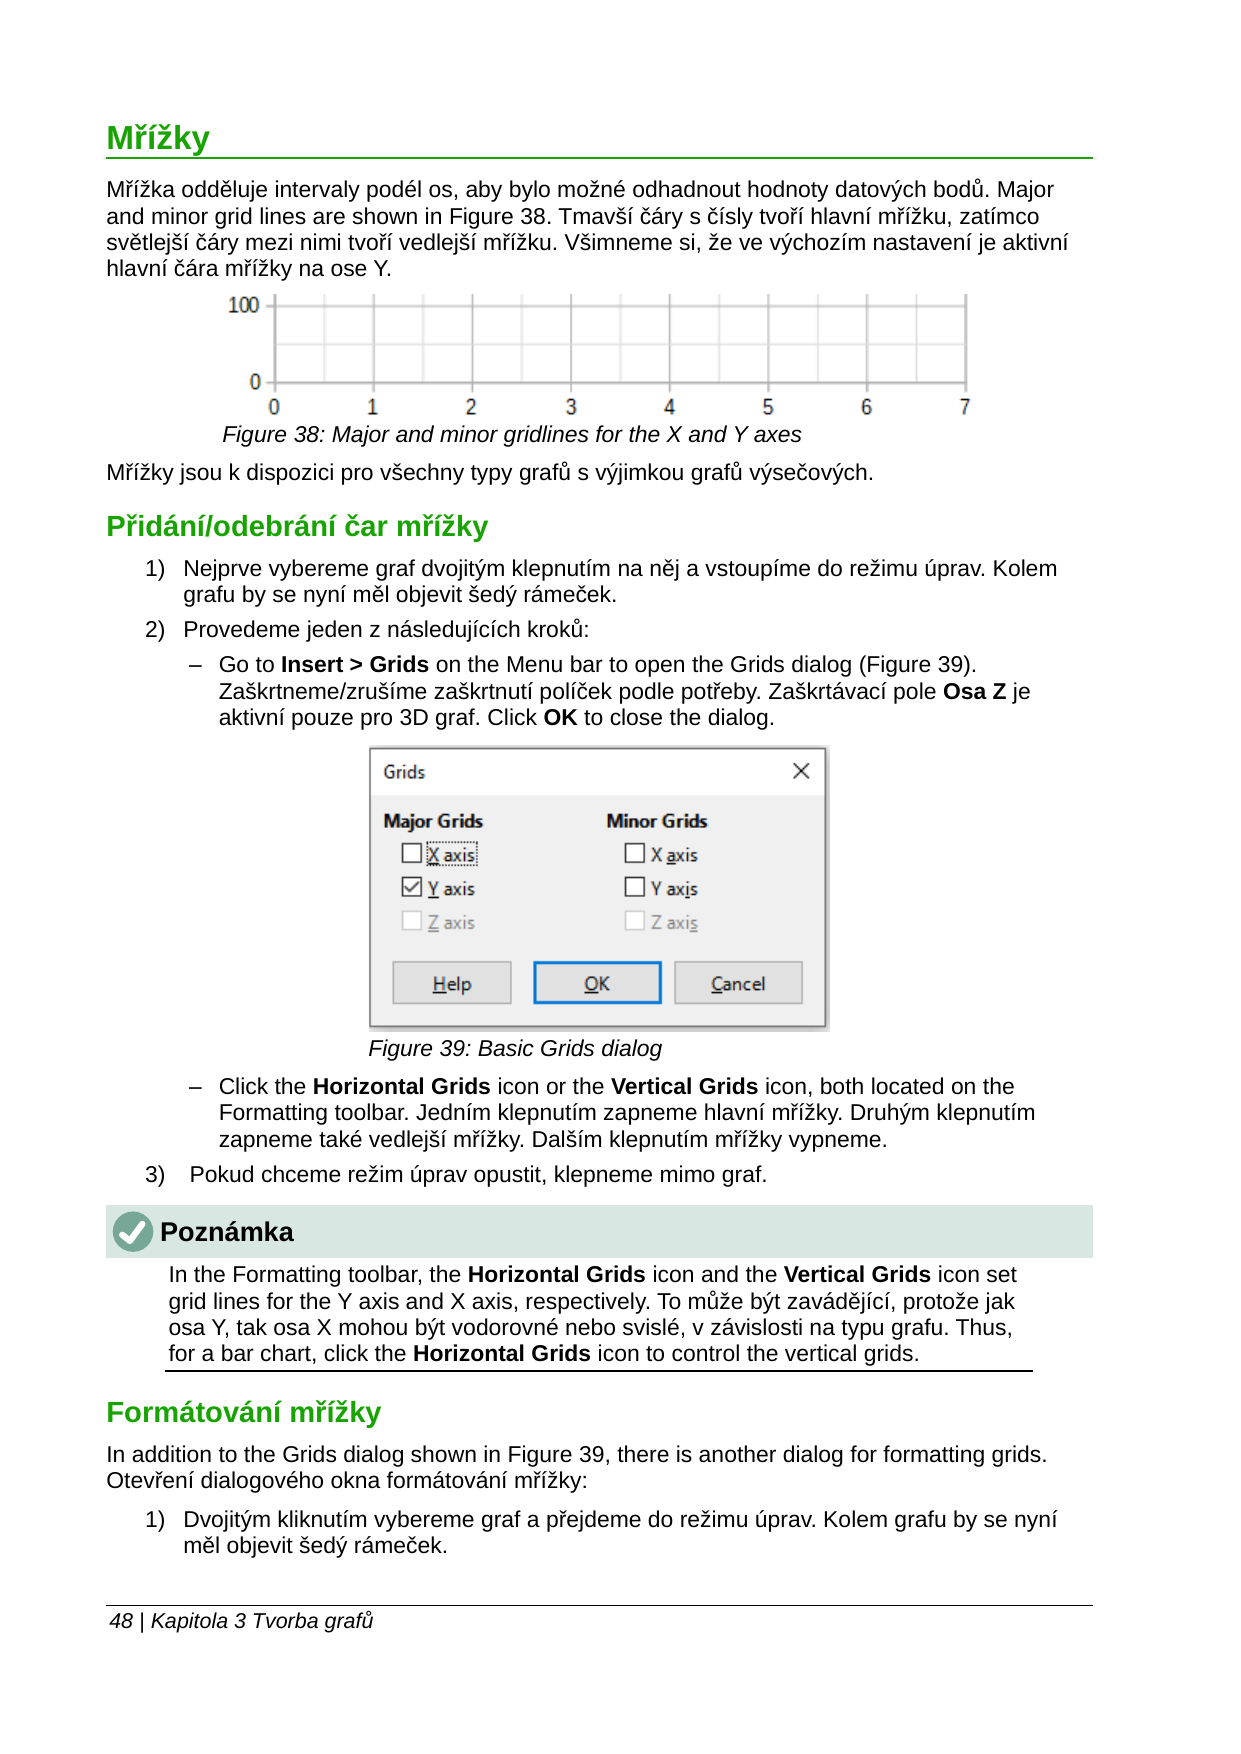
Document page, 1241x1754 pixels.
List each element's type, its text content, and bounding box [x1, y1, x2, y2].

text In addition to the Grids dialog shown in Figure 39, there is another dialog for formatting grids. Otevření dialogového okna formátování mřížky: [106, 1441, 1093, 1493]
picture [222, 294, 977, 421]
subtitle Poznámka [106, 1205, 1093, 1258]
text Mřížka odděluje intervaly podél os, aby bylo možné odhadnout hodnoty datových bodů. Major and minor grid lines are shown in Figure 38. Tmavší čáry s čísly tvoří hlavní mřížku, zatímco světlejší čáry mezi nimi tvoří vedlejší mřížku. Všimneme si, že ve výchozím nastavení je aktivní hlavní čára mřížky na ose Y. [106, 176, 1093, 282]
text In the Formatting toolbar, the Horizontal Grids icon and the Vertical Grids icon set grid lines for the Y axis and X axis, respectively. To může být zavádějící, protože jak osa Y, tak osa X mohou být vodorovné nebo svislé, v závislosti na typu grafu. Thus, for a bar chart, click the Horizontal Grids icon to control the vertical grids. [165, 1258, 1033, 1370]
list Provedeme jeden z následujících kroků: [165, 616, 1093, 642]
list Pokud chceme režim úprav opustit, klepneme mimo graf. [165, 1161, 1093, 1187]
text Mřížky jsou k dispozici pro všechny typy grafů s výjimkou grafů výsečových. [106, 459, 1093, 486]
subtitle Formátování mřížky [106, 1396, 1093, 1429]
text Figure 38: Major and minor gridlines for the X and Y axes [222, 421, 977, 447]
text Figure 39: Basic Grids dialog [366, 742, 833, 1061]
picture [368, 745, 830, 1032]
list Go to Insert > Grids on the Menu bar to open the Grids dialog (Figure 39). Zaškrtneme/zrušíme zaškrtnutí políček podle potřeby. Zaškrtávací pole Osa Z je aktivní pouze pro 3D graf. Click OK to close the dialog. [189, 651, 1093, 730]
subtitle Přidání/odebrání čar mřížky [106, 509, 1093, 543]
list Nejprve vybereme graf dvojitým klepnutím na něj a vstoupíme do režimu úprav. Kolem grafu by se nyní měl objevit šedý rámeček. [165, 554, 1093, 607]
list Dvojitým kliknutím vybereme graf a přejdeme do režimu úprav. Kolem grafu by se nyní měl objevit šedý rámeček. [165, 1506, 1093, 1559]
list Click the Horizontal Grids icon or the Vertical Grids icon, both located on the Formatting toolbar. Jedním klepnutím zapneme hlavní mřížky. Druhým klepnutím zapneme také vedlejší mřížky. Dalším klepnutím mřížky vypneme. [189, 1073, 1093, 1152]
subtitle Mřížky [106, 118, 1093, 157]
